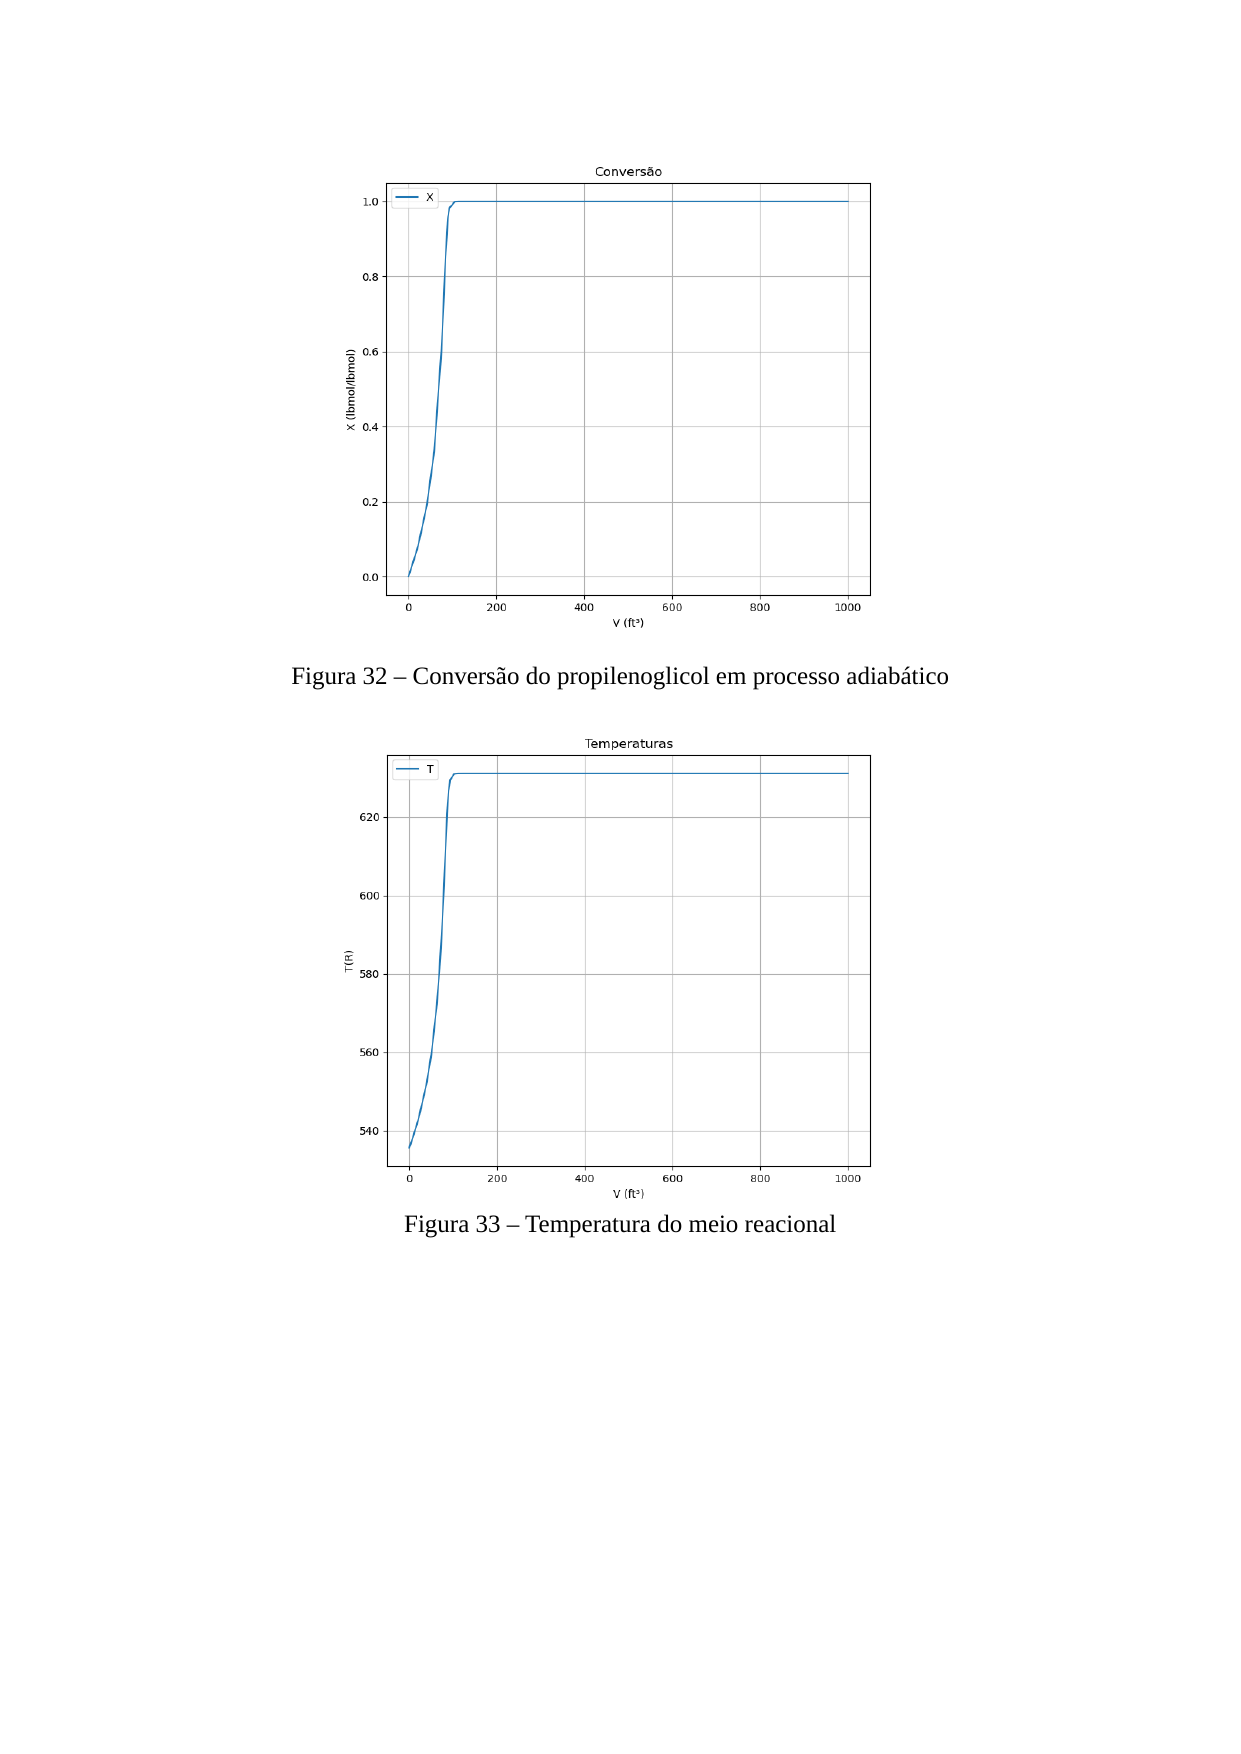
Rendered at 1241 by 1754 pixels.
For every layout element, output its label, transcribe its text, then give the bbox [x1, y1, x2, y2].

text Figura 32 – Conversão do propilenoglicol em processo adiabático [118, 661, 1122, 690]
picture [333, 142, 888, 633]
picture [332, 721, 897, 1209]
text Figura 33 – Temperatura do meio reacional [118, 719, 1122, 1238]
